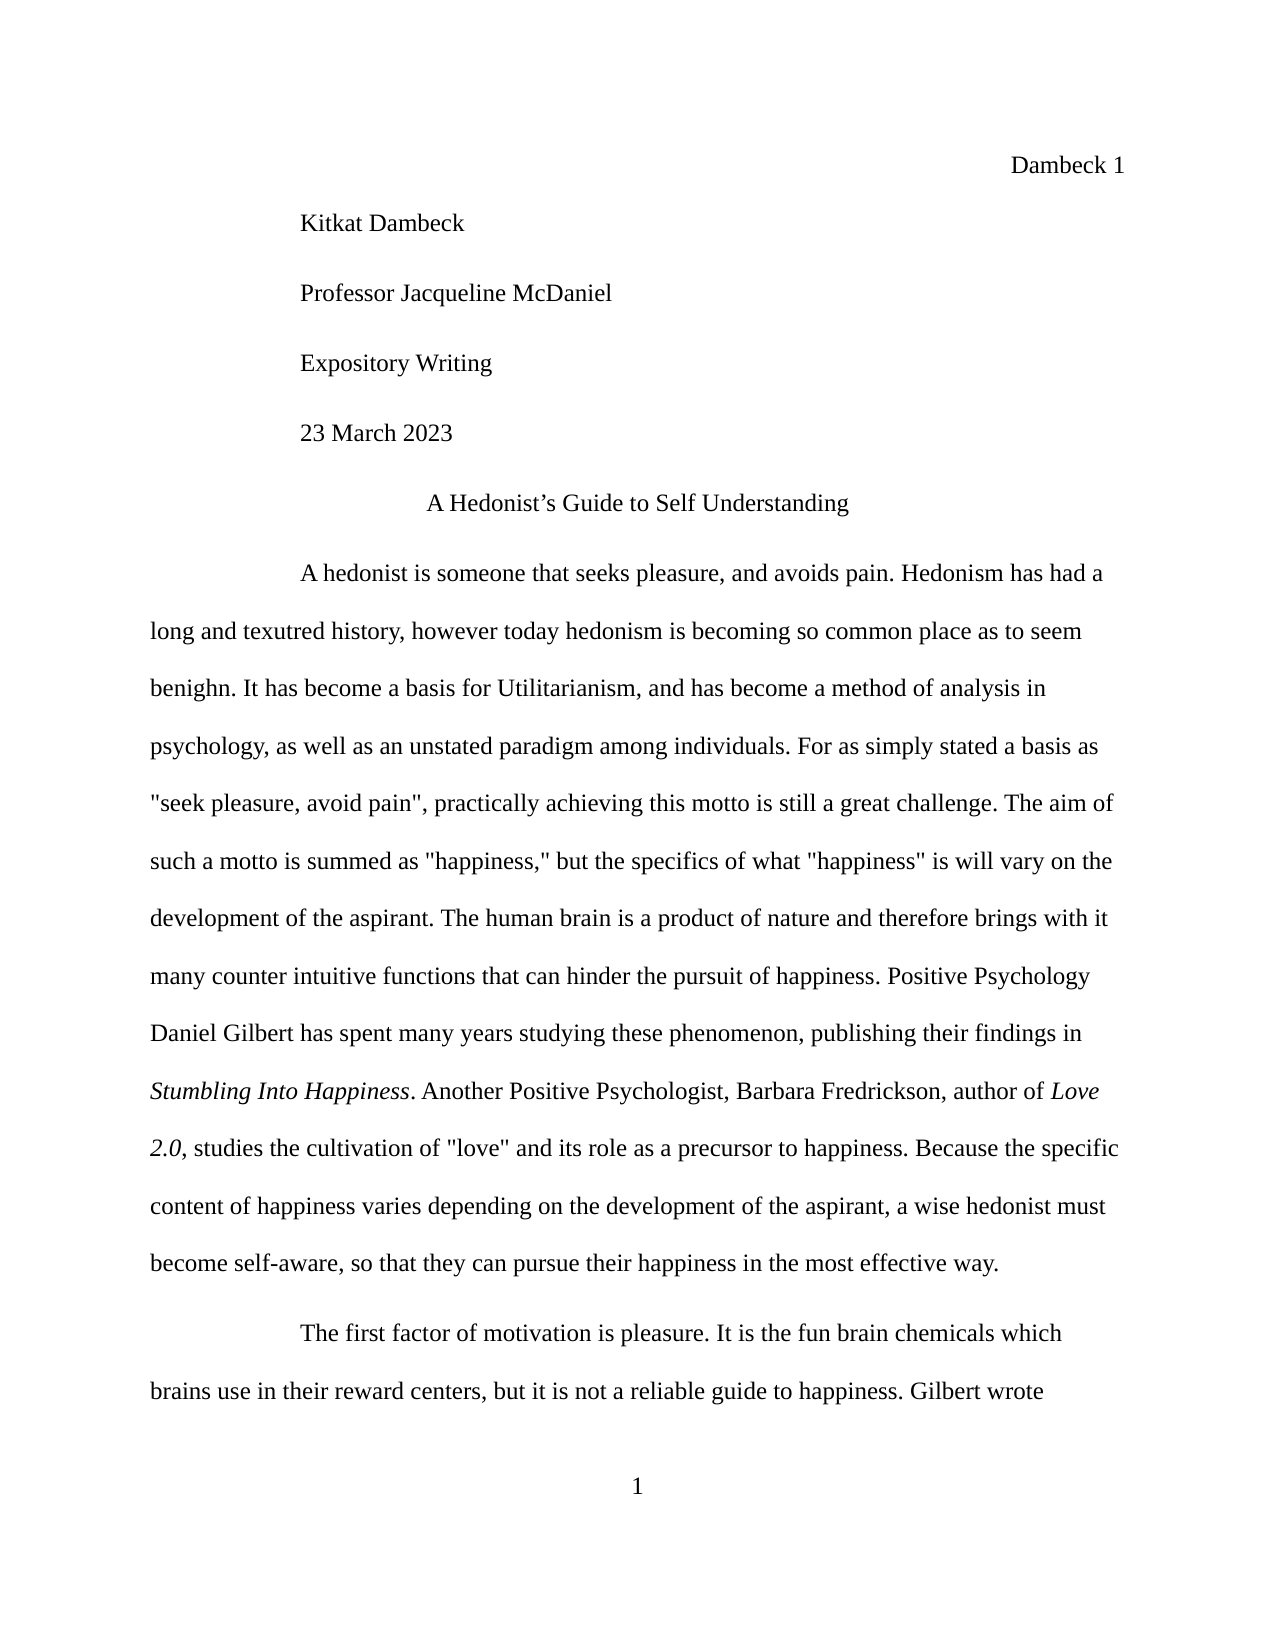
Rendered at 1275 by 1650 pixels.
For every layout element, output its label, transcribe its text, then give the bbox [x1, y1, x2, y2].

text 23 March 2023 [150, 418, 1125, 447]
text Professor Jacqueline McDaniel [150, 278, 1125, 307]
text A Hedonist’s Guide to Self Understanding [150, 488, 1125, 517]
text The first factor of motivation is pleasure. It is the fun brain chemicals which brains use in their reward centers, but it is not a reliable guide to happiness. Gilbert wrote [150, 1318, 1125, 1404]
text A hedonist is someone that seeks pleasure, and avoids pain. Hedonism has had a long and texutred history, however today hedonism is becoming so common place as to seem benighn. It has become a basis for Utilitarianism, and has become a method of analysis in psychology, as well as an unstated paradigm among individuals. For as simply stated a basis as "seek pleasure, avoid pain", practically achieving this motto is still a great challenge. The aim of such a motto is summed as "happiness," but the specifics of what "happiness" is will vary on the development of the aspirant. The human brain is a product of nature and therefore brings with it many counter intuitive functions that can hinder the pursuit of happiness. Positive Psychology Daniel Gilbert has spent many years studying these phenomenon, publishing their findings in Stumbling Into Happiness. Another Positive Psychologist, Barbara Fredrickson, author of Love 2.0, studies the cultivation of "love" and its role as a precursor to happiness. Because the specific content of happiness varies depending on the development of the aspirant, a wise hedonist must become self-aware, so that they can pursue their happiness in the most effective way. [150, 558, 1125, 1277]
text Expository Writing [150, 348, 1125, 377]
text Kitkat Dambeck [150, 208, 1125, 237]
